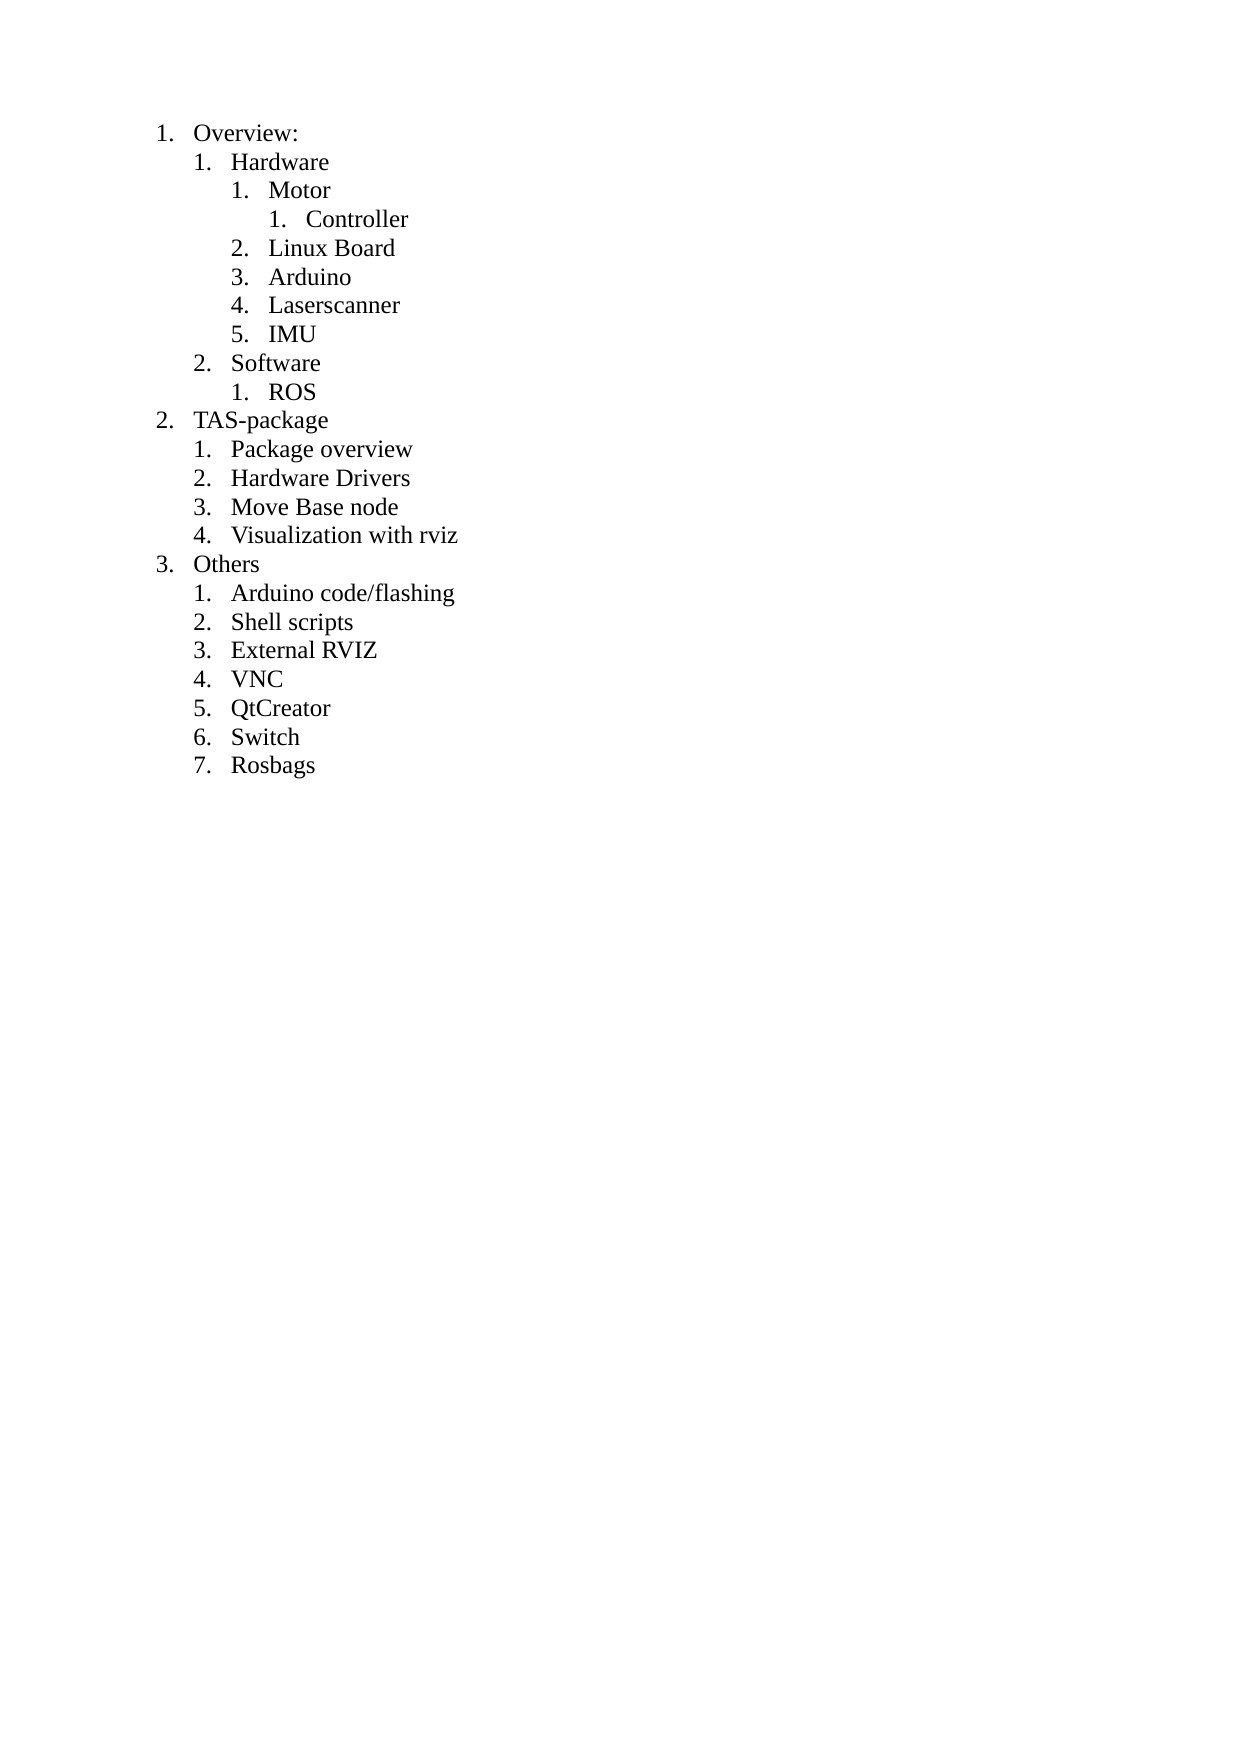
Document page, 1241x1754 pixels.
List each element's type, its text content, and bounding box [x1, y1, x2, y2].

list Hardware Drivers [193, 463, 1122, 492]
list Overview: [156, 118, 1122, 147]
list Others [156, 549, 1122, 578]
list Motor [231, 176, 1122, 204]
list Arduino [231, 262, 1122, 291]
list Controller [268, 204, 1122, 233]
list ROS [231, 377, 1122, 406]
list IMU [231, 319, 1122, 348]
list Move Base node [193, 492, 1122, 521]
list Arduino code/flashing [193, 578, 1122, 607]
list Software [193, 348, 1122, 377]
list QtCreator [193, 693, 1122, 722]
list Hardware [193, 147, 1122, 176]
list VNC [193, 664, 1122, 693]
list External RVIZ [193, 636, 1122, 664]
list Rosbags [193, 751, 1122, 779]
list Package overview [193, 434, 1122, 463]
list Shell scripts [193, 607, 1122, 636]
list Linux Board [231, 233, 1122, 262]
list Visualization with rviz [193, 521, 1122, 549]
list Laserscanner [231, 291, 1122, 319]
list Switch [193, 722, 1122, 751]
list TAS-package [156, 406, 1122, 434]
